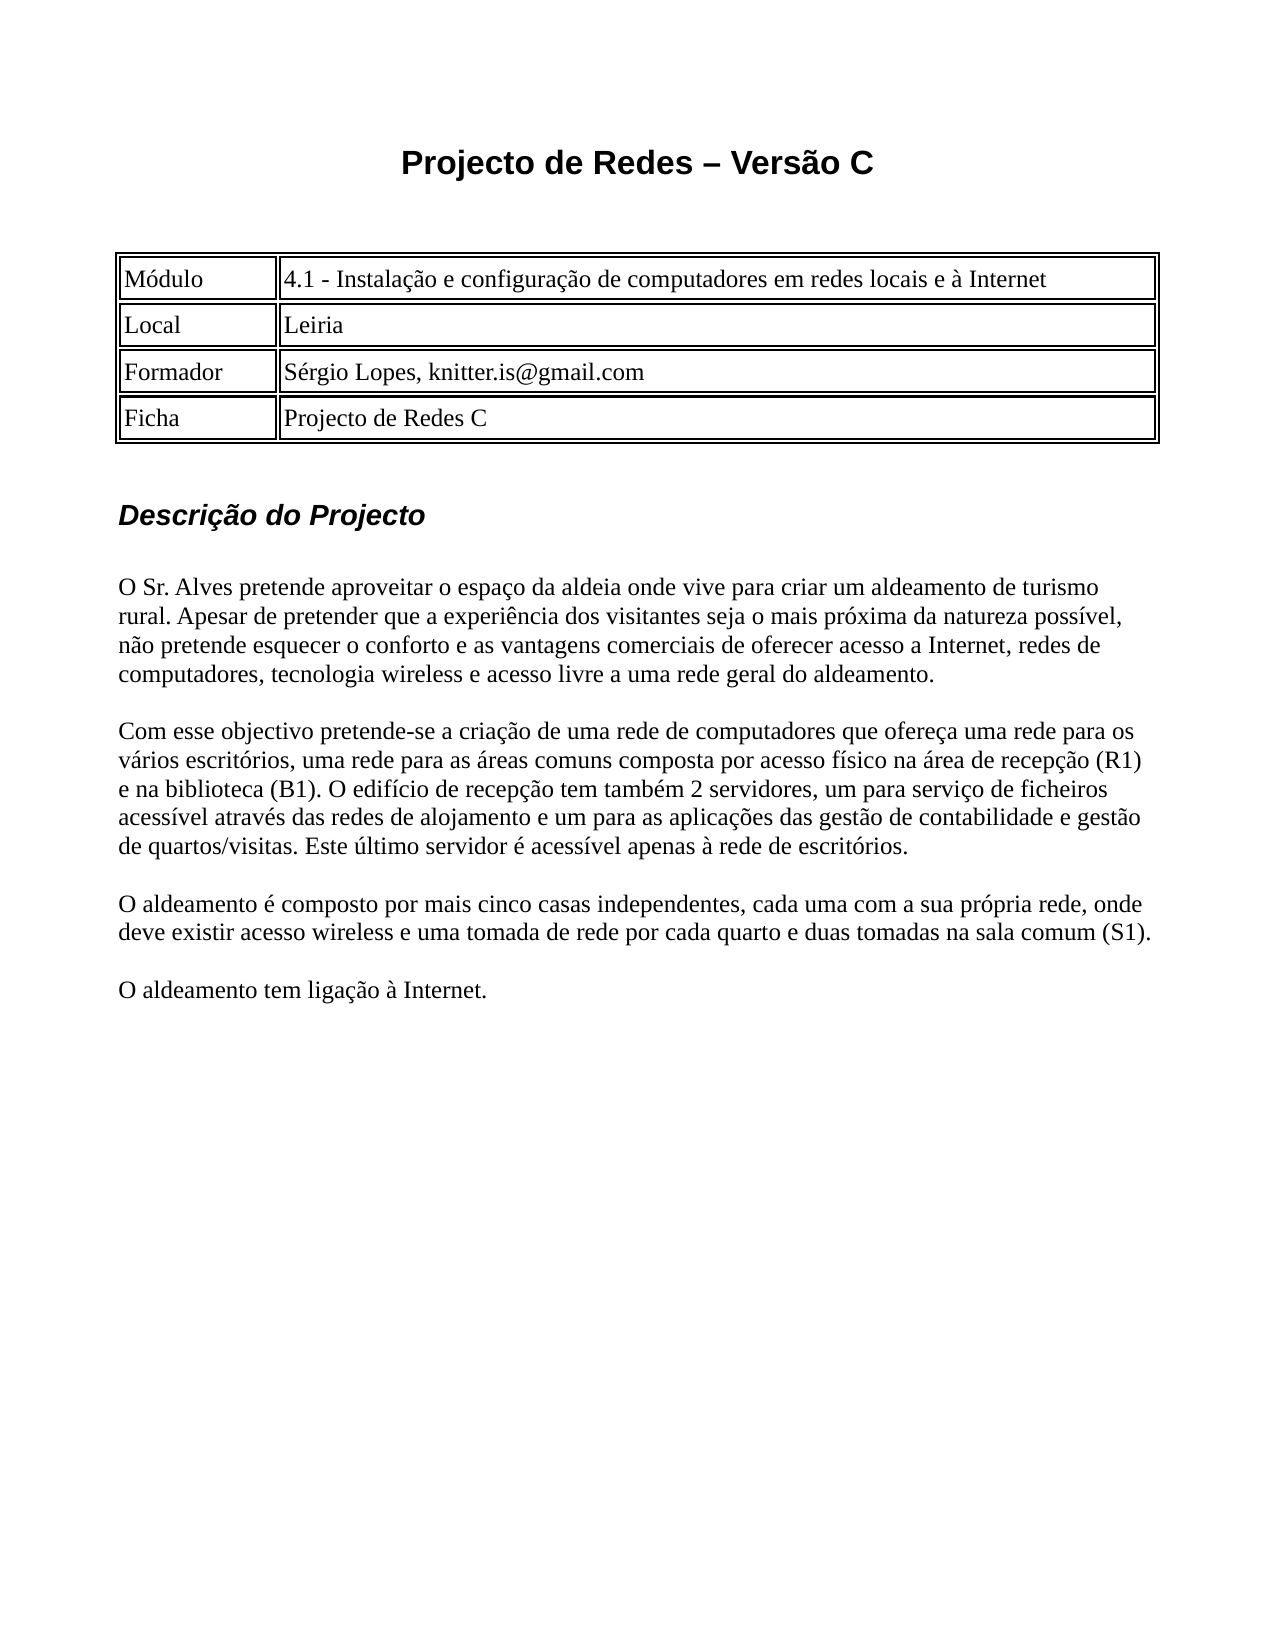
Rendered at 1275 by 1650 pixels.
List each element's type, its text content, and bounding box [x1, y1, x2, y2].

table_cell Leiria [278, 298, 1157, 345]
text O Sr. Alves pretende aproveitar o espaço da aldeia onde vive para criar um aldeamento de turismo rural. Apesar de pretender que a experiência dos visitantes seja o mais próxima da natureza possível, não pretende esquecer o conforto e as vantagens comerciais de oferecer acesso a Internet, redes de computadores, tecnologia wireless e acesso livre a uma rede geral do aldeamento. [118, 572, 1157, 687]
table_cell Projecto de Redes C [281, 398, 1154, 438]
table_header Módulo [121, 258, 275, 298]
subtitle Projecto de Redes – Versão C [118, 143, 1157, 182]
text O aldeamento é composto por mais cinco casas independentes, cada uma com a sua própria rede, onde deve existir acesso wireless e uma tomada de rede por cada quarto e duas tomadas na sala comum (S1). [118, 889, 1157, 946]
table_cell Local [118, 298, 278, 345]
text O aldeamento tem ligação à Internet. [118, 975, 1157, 1004]
table_cell Formador [121, 351, 275, 391]
table_header 4.1 - Instalação e configuração de computadores em redes locais e à Internet [281, 258, 1154, 298]
text Com esse objectivo pretende-se a criação de uma rede de computadores que ofereça uma rede para os vários escritórios, uma rede para as áreas comuns composta por acesso físico na área de recepção (R1) e na biblioteca (B1). O edifício de recepção tem também 2 servidores, um para serviço de ficheiros acessível através das redes de alojamento e um para as aplicações das gestão de contabilidade e gestão de quartos/visitas. Este último servidor é acessível apenas à rede de escritórios. [118, 716, 1157, 860]
subtitle Descrição do Projecto [118, 498, 1157, 531]
table_cell Ficha [121, 398, 275, 438]
table_cell Sérgio Lopes, knitter.is@gmail.com [281, 351, 1154, 391]
